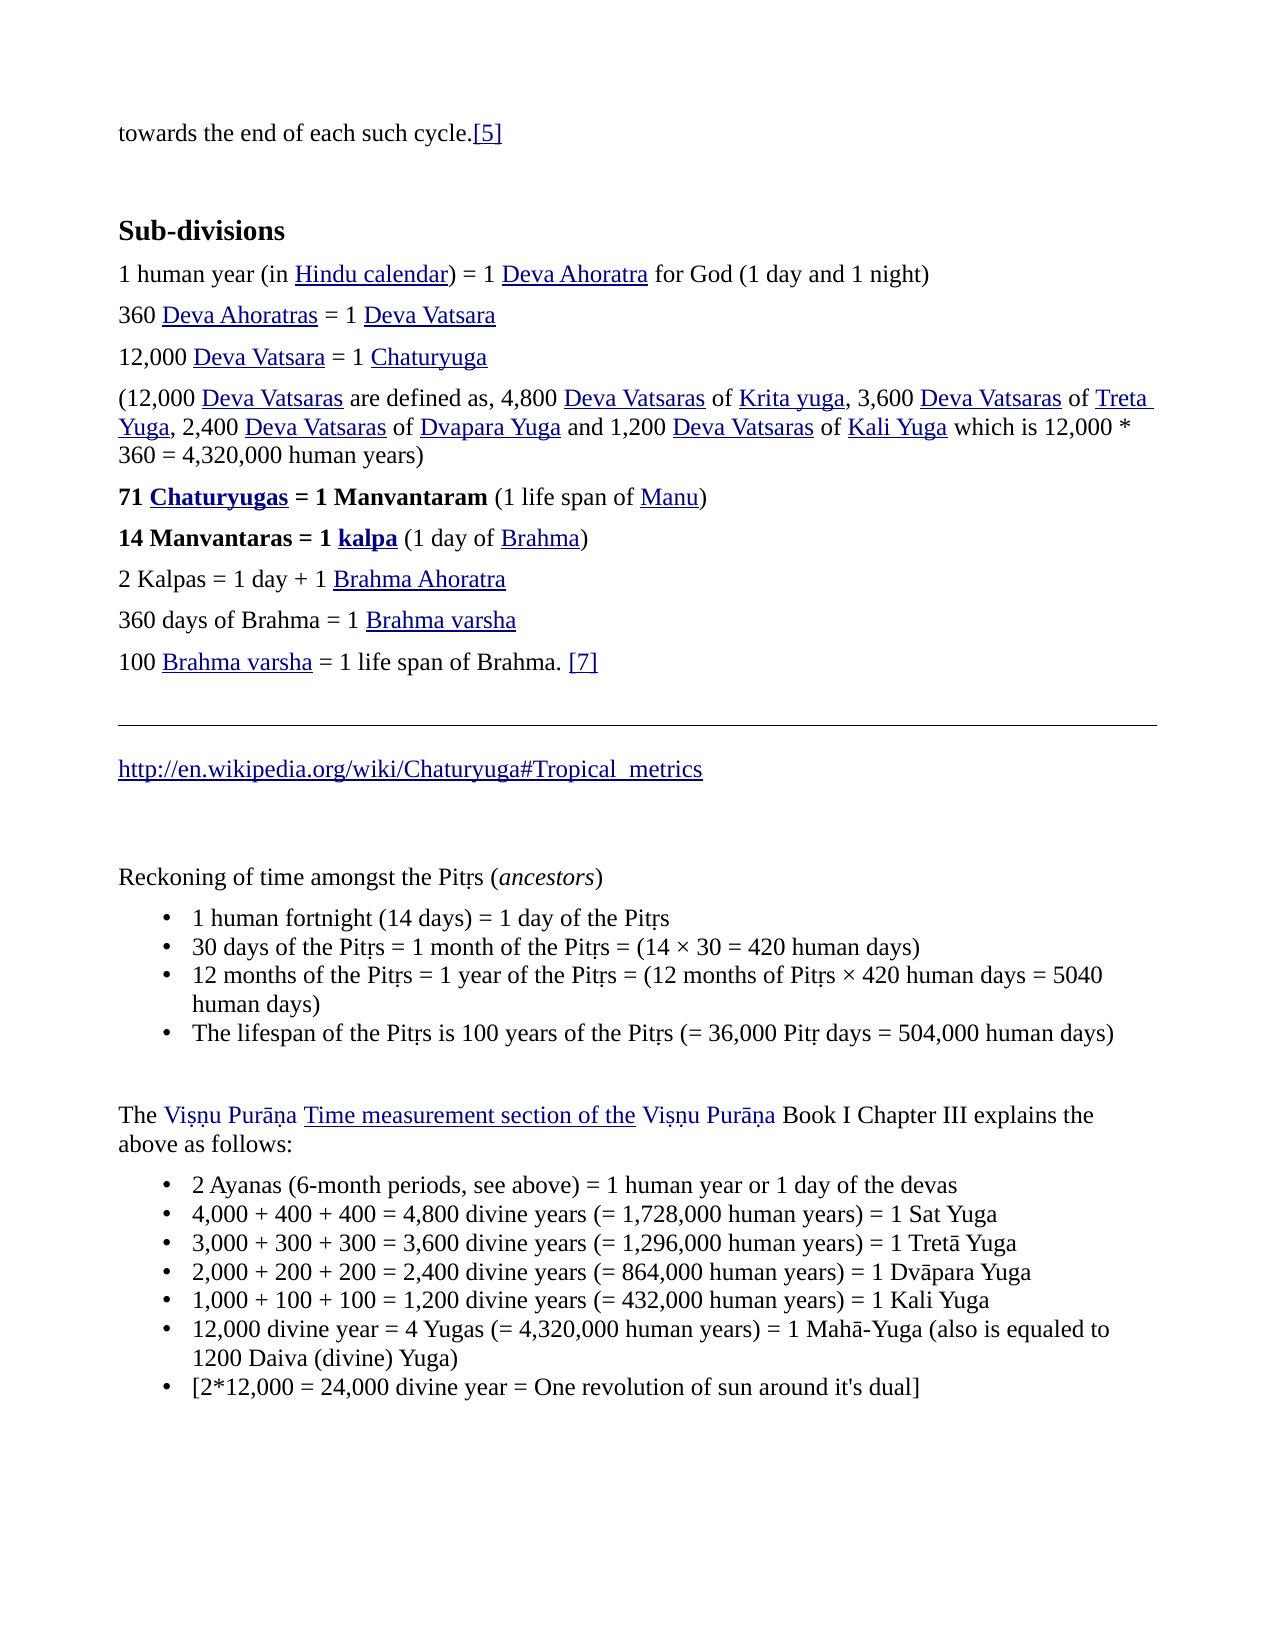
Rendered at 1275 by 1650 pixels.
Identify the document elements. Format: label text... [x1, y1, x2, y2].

list 1 human fortnight (14 days) = 1 day of the Pitṛs [162, 903, 1157, 932]
text 14 Manvantaras = 1 kalpa (1 day of Brahma) [118, 523, 1157, 552]
text 100 Brahma varsha = 1 life span of Brahma. [7] [118, 647, 1157, 675]
subtitle Sub-divisions [118, 213, 1157, 247]
text 1 human year (in Hindu calendar) = 1 Deva Ahoratra for God (1 day and 1 night) [118, 259, 1157, 288]
list 2,000 + 200 + 200 = 2,400 divine years (= 864,000 human years) = 1 Dvāpara Yuga [162, 1257, 1157, 1286]
list 1,000 + 100 + 100 = 1,200 divine years (= 432,000 human years) = 1 Kali Yuga [162, 1286, 1157, 1314]
list 12,000 divine year = 4 Yugas (= 4,320,000 human years) = 1 Mahā-Yuga (also is equaled to 1200 Daiva (divine) Yuga) [162, 1314, 1157, 1372]
list 30 days of the Pitṛs = 1 month of the Pitṛs = (14 × 30 = 420 human days) [162, 932, 1157, 961]
text 12,000 Deva Vatsara = 1 Chaturyuga [118, 342, 1157, 370]
text http://en.wikipedia.org/wiki/Chaturyuga#Tropical_metrics [118, 754, 1157, 783]
list 3,000 + 300 + 300 = 3,600 divine years (= 1,296,000 human years) = 1 Tretā Yuga [162, 1228, 1157, 1257]
text 2 Kalpas = 1 day + 1 Brahma Ahoratra [118, 564, 1157, 593]
text 360 days of Brahma = 1 Brahma varsha [118, 605, 1157, 634]
subtitle Reckoning of time amongst the Pitṛs (ancestors) [118, 862, 1157, 891]
text The Viṣṇu Purāṇa Time measurement section of the Viṣṇu Purāṇa Book I Chapter III explains the above as follows: [118, 1101, 1157, 1158]
text 71 Chaturyugas = 1 Manvantaram (1 life span of Manu) [118, 482, 1157, 510]
text towards the end of each such cycle.[5] [118, 118, 1157, 147]
list The lifespan of the Pitṛs is 100 years of the Pitṛs (= 36,000 Pitṛ days = 504,000 human days) [162, 1018, 1157, 1047]
list 12 months of the Pitṛs = 1 year of the Pitṛs = (12 months of Pitṛs × 420 human days = 5040 human days) [162, 961, 1157, 1018]
text (12,000 Deva Vatsaras are defined as, 4,800 Deva Vatsaras of Krita yuga, 3,600 Deva Vatsaras of Treta Yuga, 2,400 Deva Vatsaras of Dvapara Yuga and 1,200 Deva Vatsaras of Kali Yuga which is 12,000 * 360 = 4,320,000 human years) [118, 383, 1157, 469]
list 2 Ayanas (6-month periods, see above) = 1 human year or 1 day of the devas [162, 1171, 1157, 1199]
list [2*12,000 = 24,000 divine year = One revolution of sun around it's dual] [162, 1372, 1157, 1401]
list 4,000 + 400 + 400 = 4,800 divine years (= 1,728,000 human years) = 1 Sat Yuga [162, 1199, 1157, 1228]
text 360 Deva Ahoratras = 1 Deva Vatsara [118, 300, 1157, 329]
